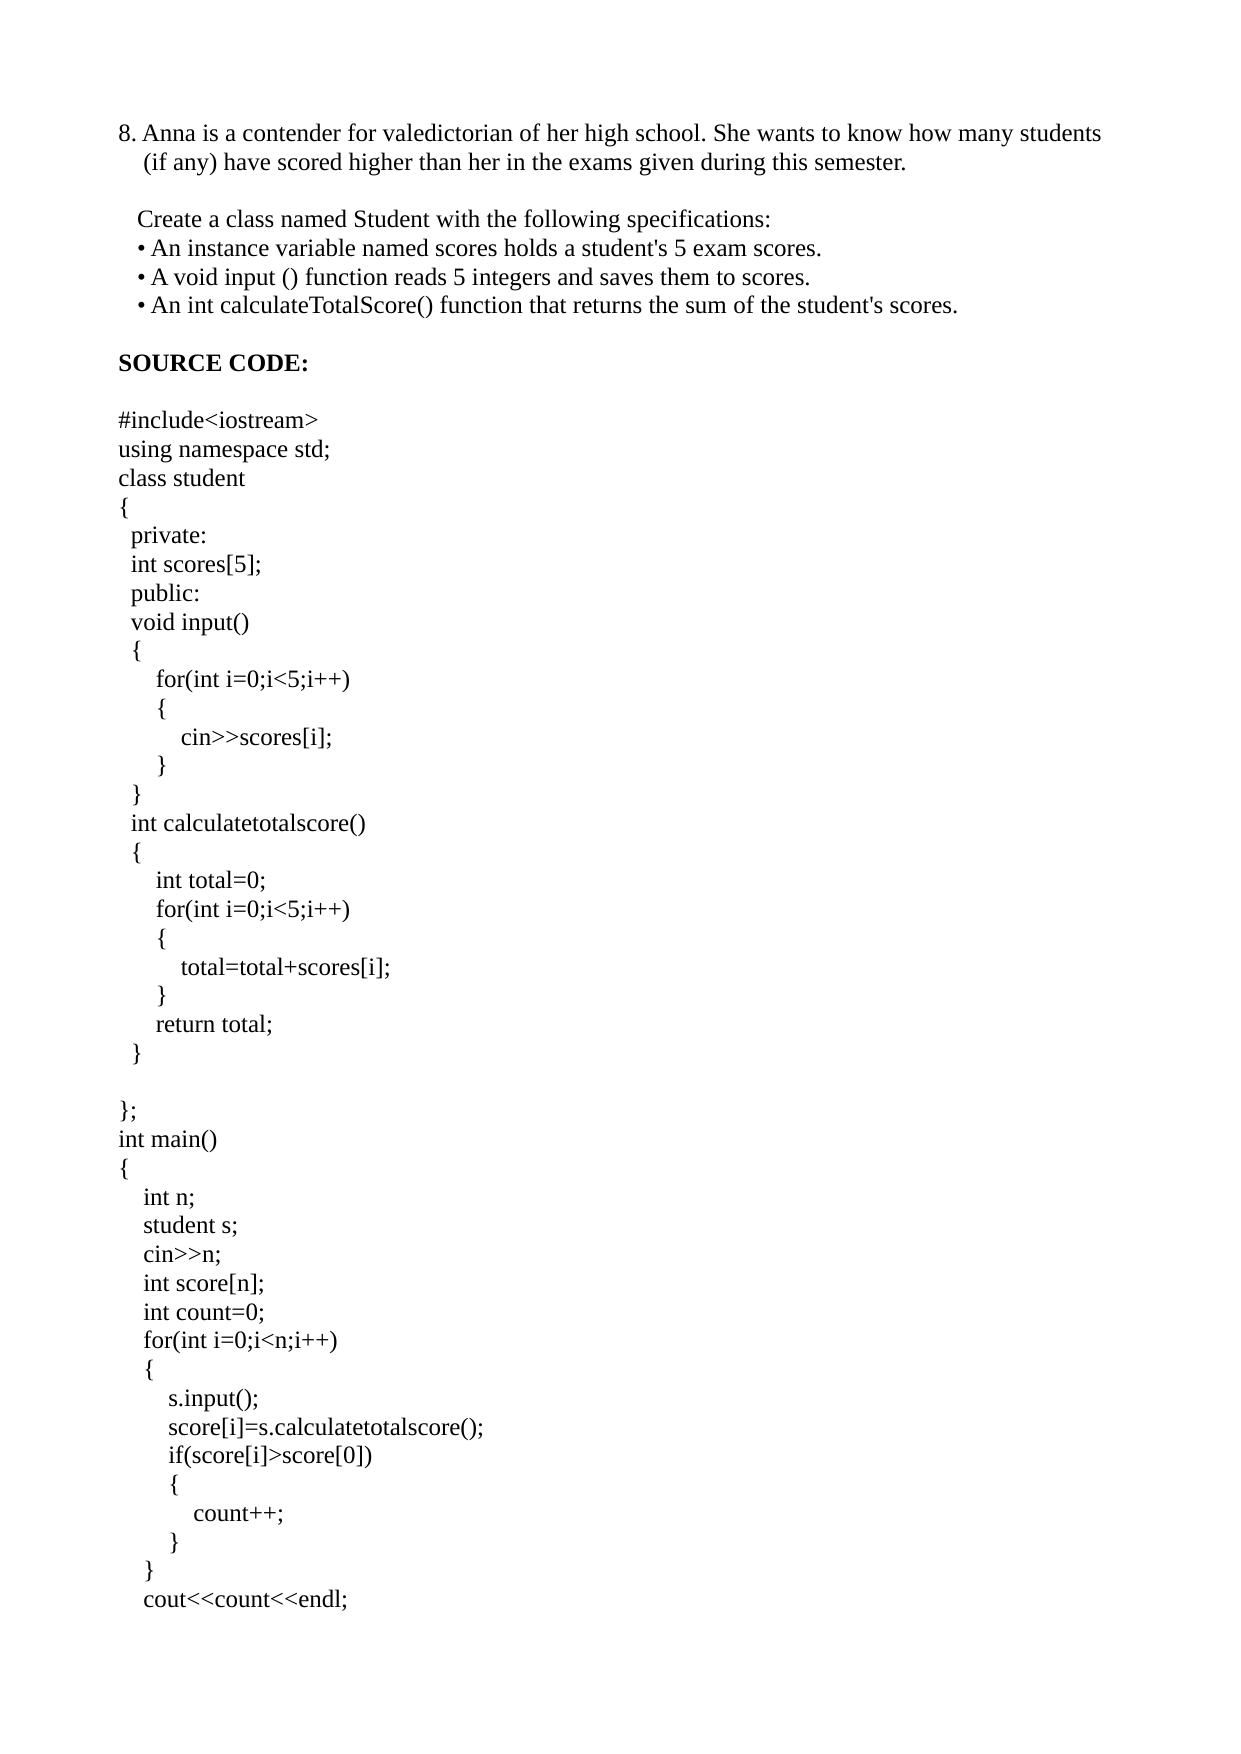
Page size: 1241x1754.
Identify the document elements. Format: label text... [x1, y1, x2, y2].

text Create a class named Student with the following specifications: • An instance variable named scores holds a student's 5 exam scores. [118, 204, 1122, 262]
text 8. Anna is a contender for valedictorian of her high school. She wants to know how many students [118, 118, 1122, 147]
text SOURCE CODE: [118, 348, 1122, 377]
text (if any) have scored higher than her in the exams given during this semester. [118, 147, 1122, 204]
text #include<iostream> using namespace std; class student { private: int scores[5]; public: void input() { for(int i=0;i<5;i++) { cin>>scores[i]; } } int calculatetotalscore() { int total=0; for(int i=0;i<5;i++) { total=total+scores[i]; } return total; } }; int main() { int n; student s; cin>>n; int score[n]; int count=0; for(int i=0;i<n;i++) { s.input(); score[i]=s.calculatetotalscore(); if(score[i]>score[0]) { count++; } } cout<<count<<endl; [118, 406, 1122, 1613]
text • A void input () function reads 5 integers and saves them to scores. • An int calculateTotalScore() function that returns the sum of the student's scores. [118, 262, 1122, 319]
